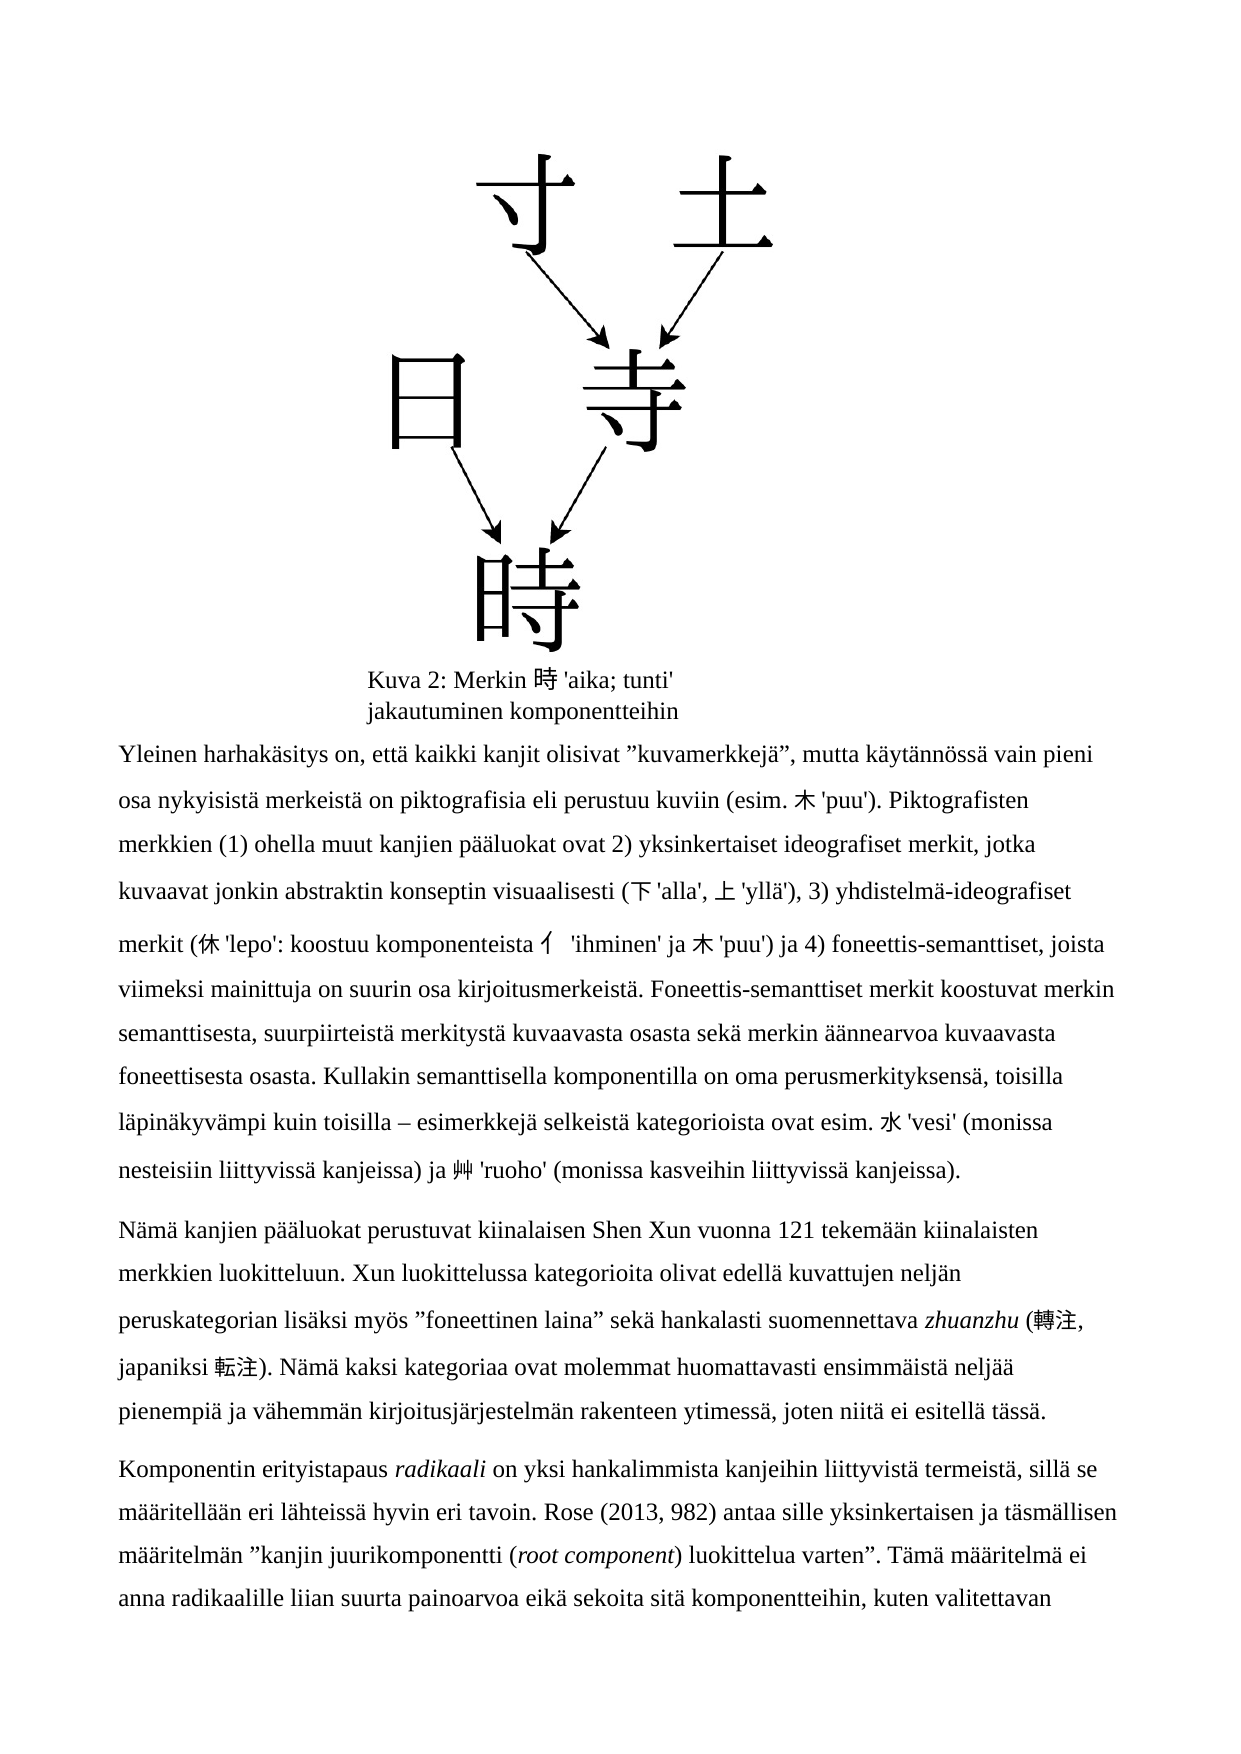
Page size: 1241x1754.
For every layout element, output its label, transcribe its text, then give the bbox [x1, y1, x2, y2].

picture [367, 136, 780, 660]
text Komponentin erityistapaus radikaali on yksi hankalimmista kanjeihin liittyvistä termeistä, sillä se määritellään eri lähteissä hyvin eri tavoin. Rose (2013, 982) antaa sille yksinkertaisen ja täsmällisen määritelmän ”kanjin juurikomponentti (root component) luokittelua varten”. Tämä määritelmä ei anna radikaalille liian suurta painoarvoa eikä sekoita sitä komponentteihin, kuten valitettavan [118, 1454, 1122, 1612]
text Nämä kanjien pääluokat perustuvat kiinalaisen Shen Xun vuonna 121 tekemään kiinalaisten merkkien luokitteluun. Xun luokittelussa kategorioita olivat edellä kuvattujen neljän peruskategorian lisäksi myös ”foneettinen laina” sekä hankalasti suomennettava zhuanzhu (轉注, japaniksi 転注). Nämä kaksi kategoriaa ovat molemmat huomattavasti ensimmäistä neljää pienempiä ja vähemmän kirjoitusjärjestelmän rakenteen ytimessä, joten niitä ei esitellä tässä. [118, 1215, 1122, 1425]
text Yleinen harhakäsitys on, että kaikki kanjit olisivat ”kuvamerkkejä”, mutta käytännössä vain pieni osa nykyisistä merkeistä on piktografisia eli perustuu kuviin (esim. 木 'puu'). Piktografisten merkkien (1) ohella muut kanjien pääluokat ovat 2) yksinkertaiset ideografiset merkit, jotka kuvaavat jonkin abstraktin konseptin visuaalisesti (下 'alla', 上 'yllä'), 3) yhdistelmä-ideografiset merkit (休 'lepo': koostuu komponenteista 亻 'ihminen' ja 木 'puu') ja 4) foneettis-semanttiset, joista viimeksi mainittuja on suurin osa kirjoitusmerkeistä. Foneettis-semanttiset merkit koostuvat merkin semanttisesta, suurpiirteistä merkitystä kuvaavasta osasta sekä merkin äännearvoa kuvaavasta foneettisesta osasta. Kullakin semanttisella komponentilla on oma perusmerkityksensä, toisilla läpinäkyvämpi kuin toisilla – esimerkkejä selkeistä kategorioista ovat esim. 水 'vesi' (monissa nesteisiin liittyvissä kanjeissa) ja 艸 'ruoho' (monissa kasveihin liittyvissä kanjeissa). [118, 118, 1122, 1184]
text Kuva 2: Merkin 時 'aika; tunti' jakautuminen komponentteihin [367, 660, 779, 724]
